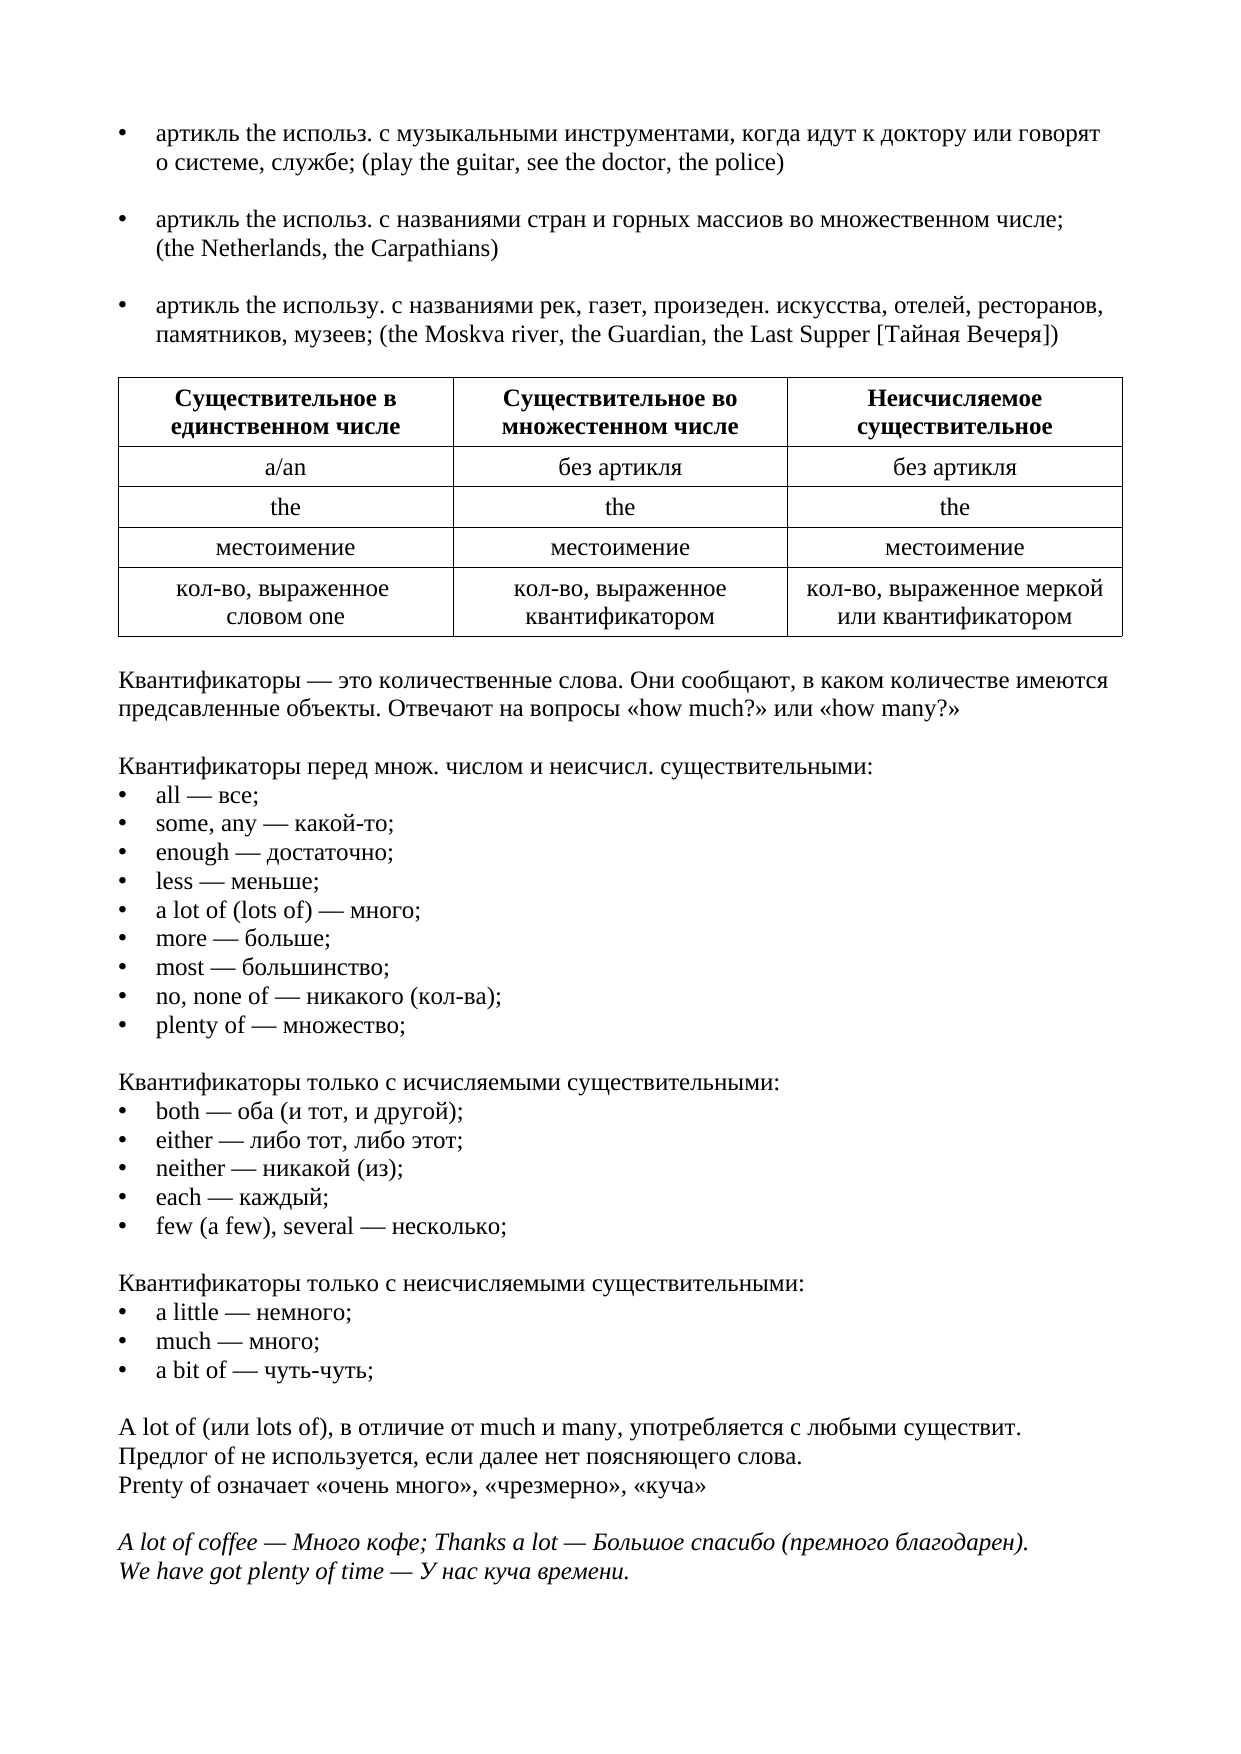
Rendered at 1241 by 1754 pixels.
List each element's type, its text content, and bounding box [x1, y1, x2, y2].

table_cell местоимение [788, 528, 1122, 567]
table_cell без артикля [788, 447, 1122, 486]
list enough — достаточно; [118, 837, 1122, 866]
list о системе, службе; (play the guitar, see the doctor, the police) [118, 147, 1122, 176]
list plenty of — множество; [118, 1010, 1122, 1038]
list a little — немного; [118, 1297, 1122, 1326]
table_cell the [454, 487, 787, 527]
list some, any — какой-то; [118, 808, 1122, 837]
list a lot of (lots of) — много; [118, 895, 1122, 923]
list neither — никакой (из); [118, 1153, 1122, 1182]
list артикль the использ. с музыкальными инструментами, когда идут к доктору или говорят [118, 118, 1122, 147]
list either — либо тот, либо этот; [118, 1125, 1122, 1153]
text Prenty of означает «очень много», «чрезмерно», «куча» [118, 1470, 1122, 1498]
table_cell местоимение [119, 528, 453, 567]
list more — больше; [118, 923, 1122, 952]
list much — много; [118, 1326, 1122, 1355]
list артикль the использу. c названиями рек, газет, произеден. искусства, отелей, ресторанов, памятников, музеев; (the Moskva river, the Guardian, the Last Supper [Тайная Вечеря]) [118, 291, 1122, 348]
list each — каждый; [118, 1182, 1122, 1211]
table_cell the [119, 487, 453, 527]
text A lot of coffee — Много кофе; Thanks a lot — Большое спасибо (премного благодарен). [118, 1527, 1122, 1556]
list most — большинство; [118, 952, 1122, 981]
list no, none of — никакого (кол-ва); [118, 981, 1122, 1010]
table_header Неисчисляемое существительное [788, 378, 1122, 446]
table_cell кол-во, выраженное квантификатором [454, 568, 787, 636]
table_header Существительное во множестенном числе [454, 378, 787, 446]
list (the Netherlands, the Carpathians) [118, 233, 1122, 262]
text Квантификаторы — это количественные слова. Они сообщают, в каком количестве имеются предсавленные объекты. Отвечают на вопросы «how much?» или «how many?» [118, 665, 1122, 722]
text We have got plenty of time — У нас куча времени. [118, 1556, 1122, 1585]
list few (a few), several — несколько; [118, 1211, 1122, 1240]
table_cell кол-во, выраженное меркой или квантификатором [788, 568, 1122, 636]
text Квантификаторы перед множ. числом и неисчисл. существительными: [118, 751, 1122, 780]
text Предлог of не используется, если далее нет поясняющего слова. [118, 1441, 1122, 1470]
table_cell без артикля [454, 447, 787, 486]
text A lot of (или lots of), в отличие от much и many, употребляется с любыми существит. [118, 1412, 1122, 1441]
text Квантификаторы только с исчисляемыми существительными: [118, 1067, 1122, 1096]
table_cell a/an [119, 447, 453, 486]
list less — меньше; [118, 866, 1122, 895]
table_header Существительное в единственном числе [119, 378, 453, 446]
table_cell местоимение [454, 528, 787, 567]
table_cell the [788, 487, 1122, 527]
text Квантификаторы только с неисчисляемыми существительными: [118, 1268, 1122, 1297]
list a bit of — чуть-чуть; [118, 1355, 1122, 1383]
list артикль the использ. с названиями стран и горных массиов во множественном числе; [118, 204, 1122, 233]
table_cell кол-во, выраженное словом one [119, 568, 453, 636]
list both — оба (и тот, и другой); [118, 1096, 1122, 1125]
list all — все; [118, 780, 1122, 808]
